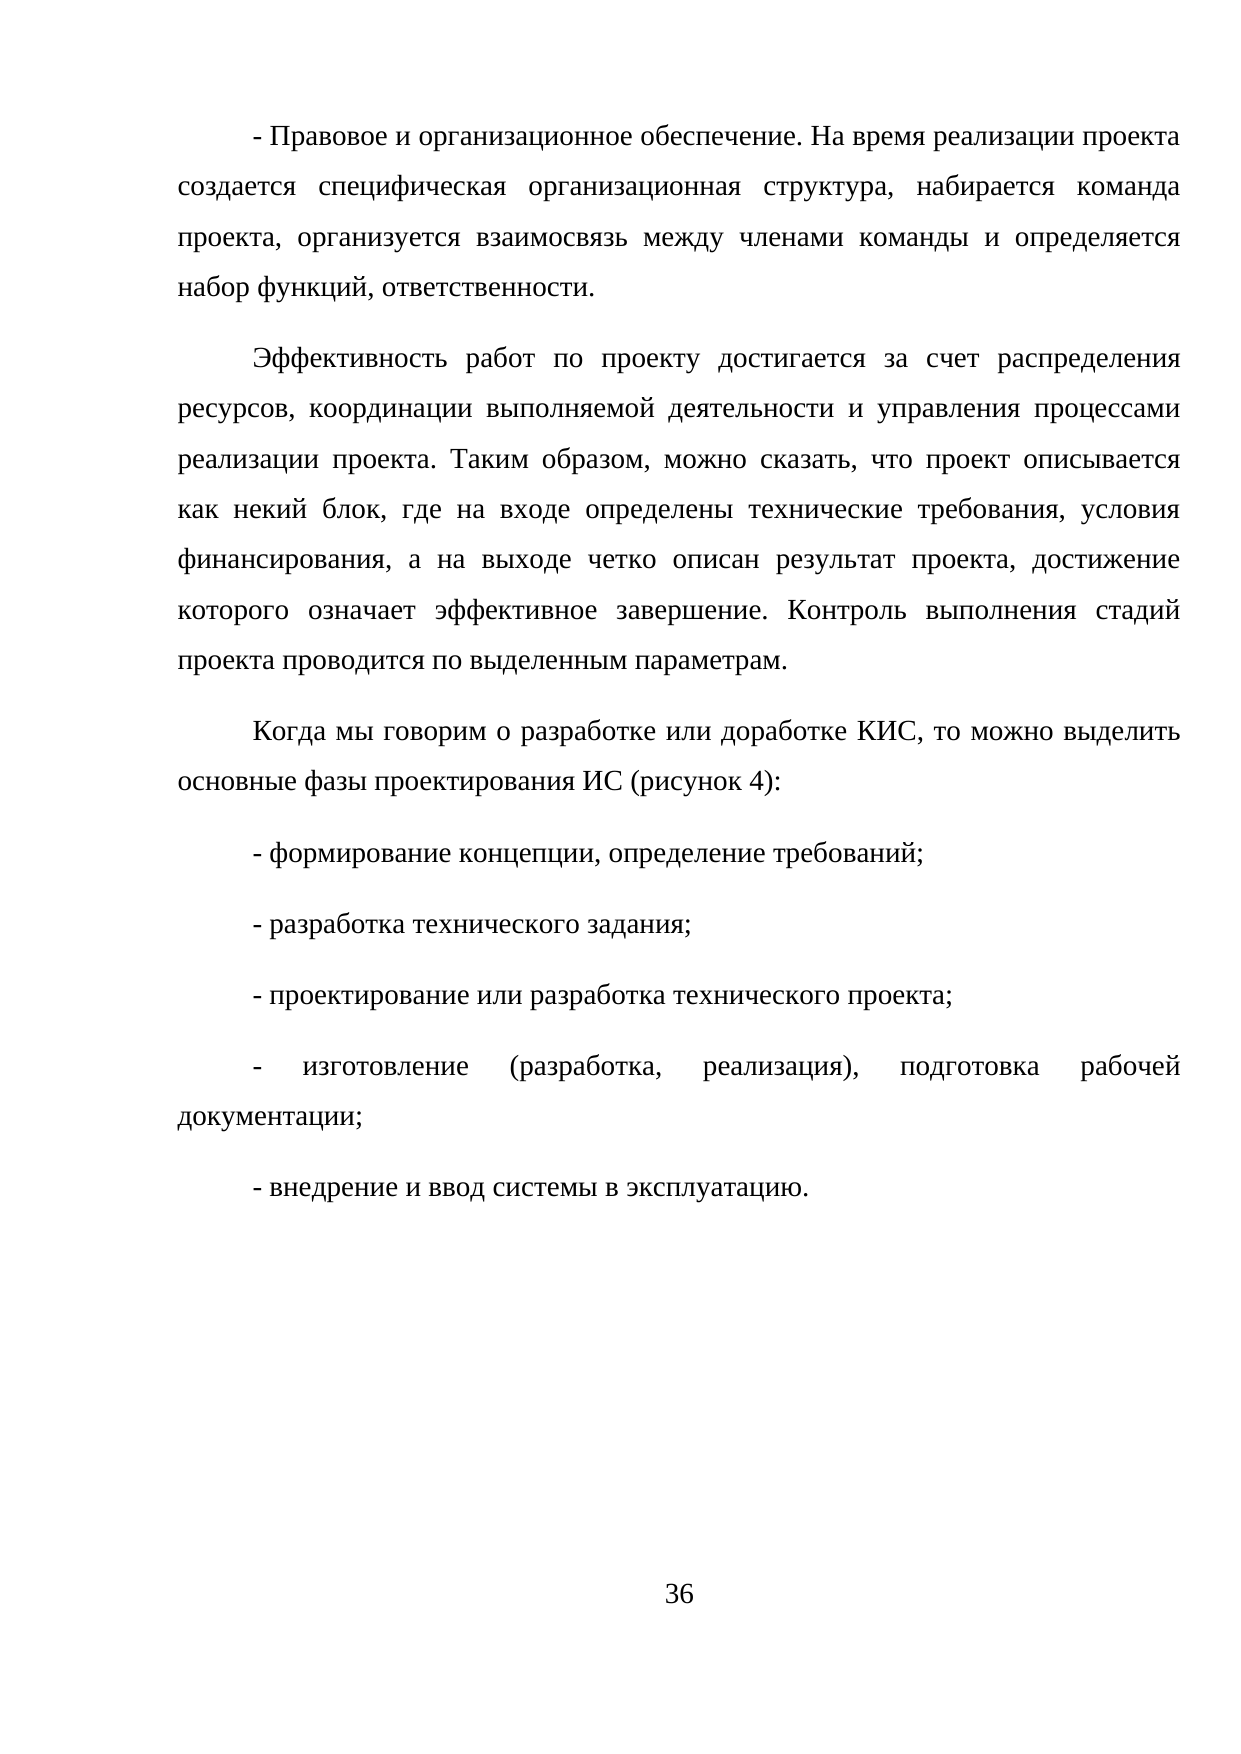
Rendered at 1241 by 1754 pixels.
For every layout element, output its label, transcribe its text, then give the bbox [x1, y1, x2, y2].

text Эффективность работ по проекту достигается за счет распределения ресурсов, координации выполняемой деятельности и управления процессами реализации проекта. Таким образом, можно сказать, что проект описывается как некий блок, где на входе определены технические требования, условия финансирования, а на выходе четко описан результат проекта, достижение которого означает эффективное завершение. Контроль выполнения стадий проекта проводится по выделенным параметрам. [177, 340, 1181, 676]
text - проектирование или разработка технического проекта; [177, 977, 1181, 1011]
text - внедрение и ввод системы в эксплуатацию. [177, 1169, 1181, 1203]
text - изготовление (разработка, реализация), подготовка рабочей документации; [177, 1048, 1181, 1132]
text - формирование концепции, определение требований; [177, 835, 1181, 868]
text - разработка технического задания; [177, 906, 1181, 939]
text - Правовое и организационное обеспечение. На время реализации проекта создается специфическая организационная структура, набирается команда проекта, организуется взаимосвязь между членами команды и определяется набор функций, ответственности. [177, 118, 1181, 303]
text Когда мы говорим о разработке или доработке КИС, то можно выделить основные фазы проектирования ИС (рисунок 4): [177, 713, 1181, 797]
